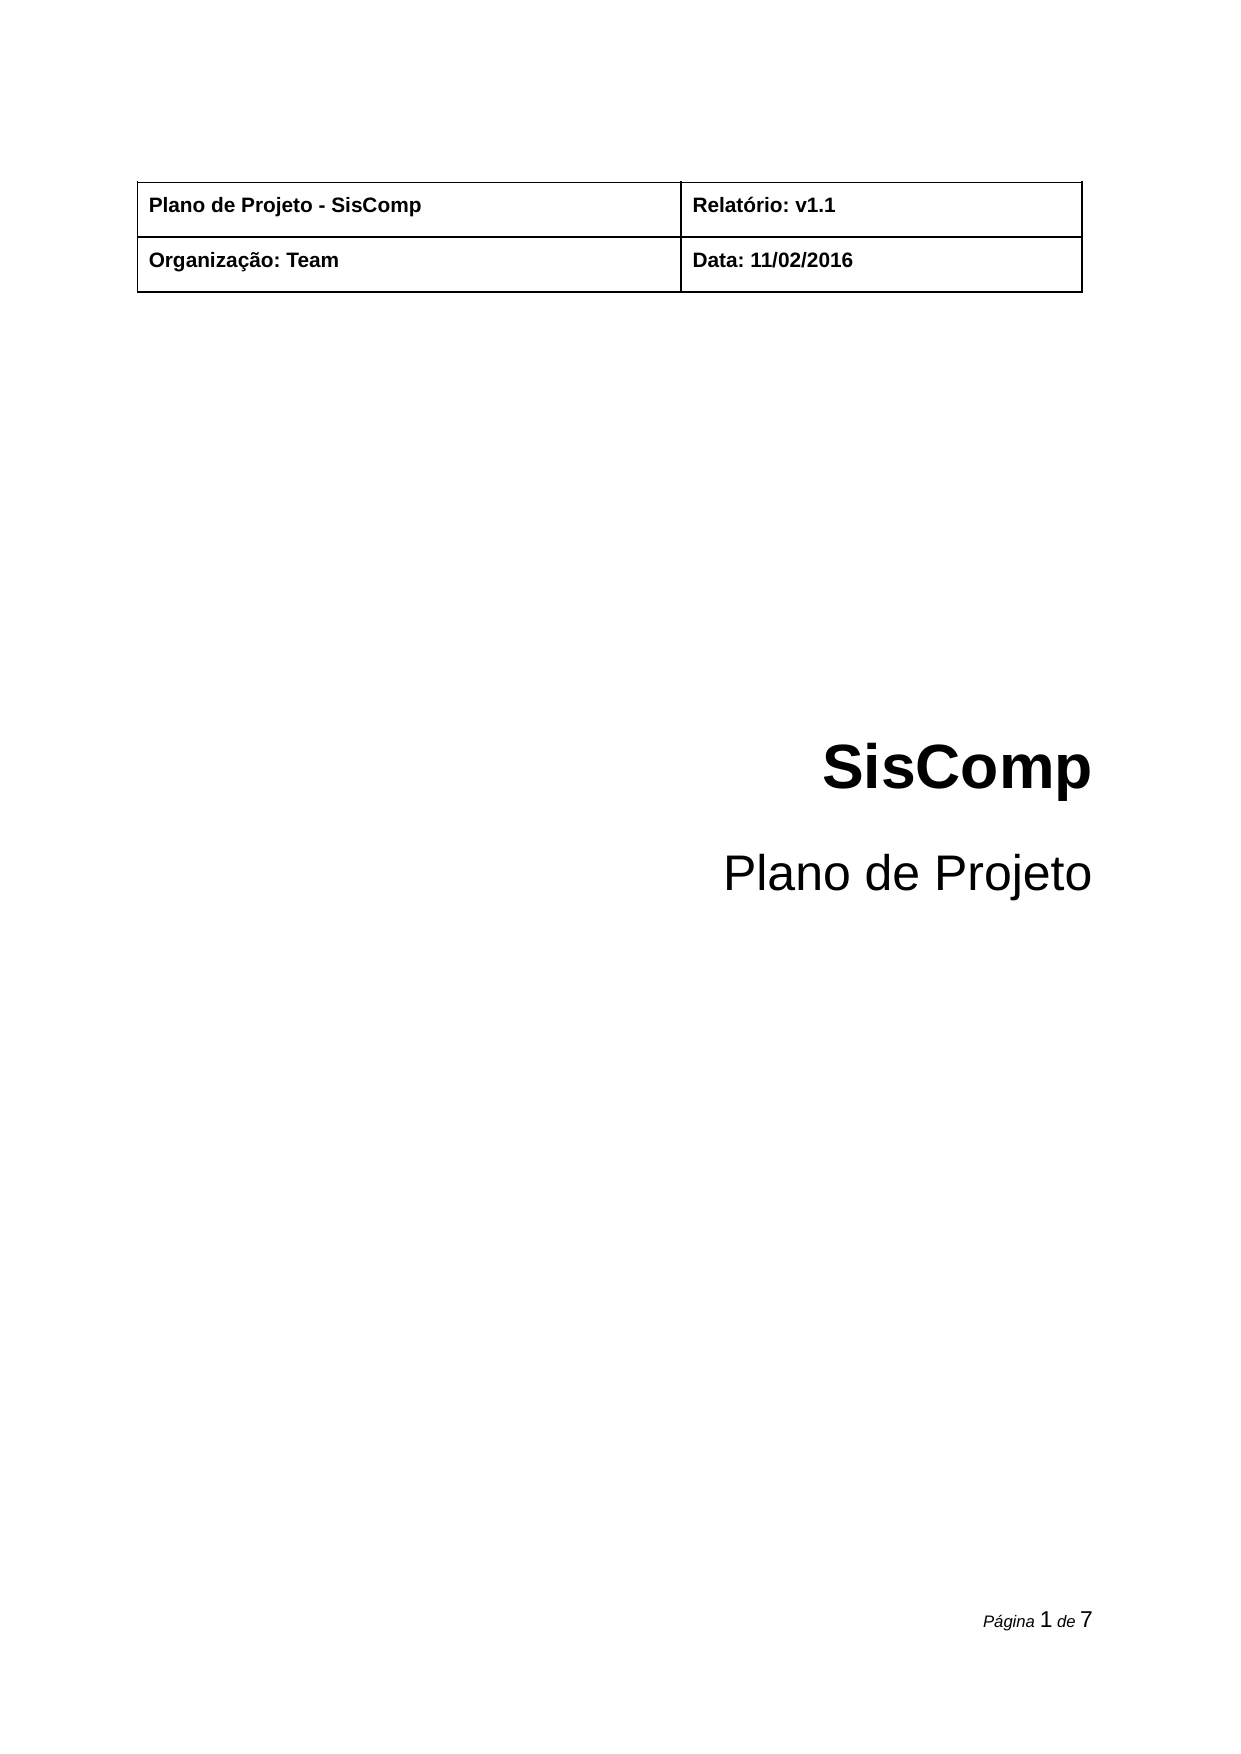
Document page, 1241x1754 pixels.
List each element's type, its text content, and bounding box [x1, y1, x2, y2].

subtitle Plano de Projeto [260, 843, 1093, 901]
subtitle SisComp [260, 729, 1093, 801]
